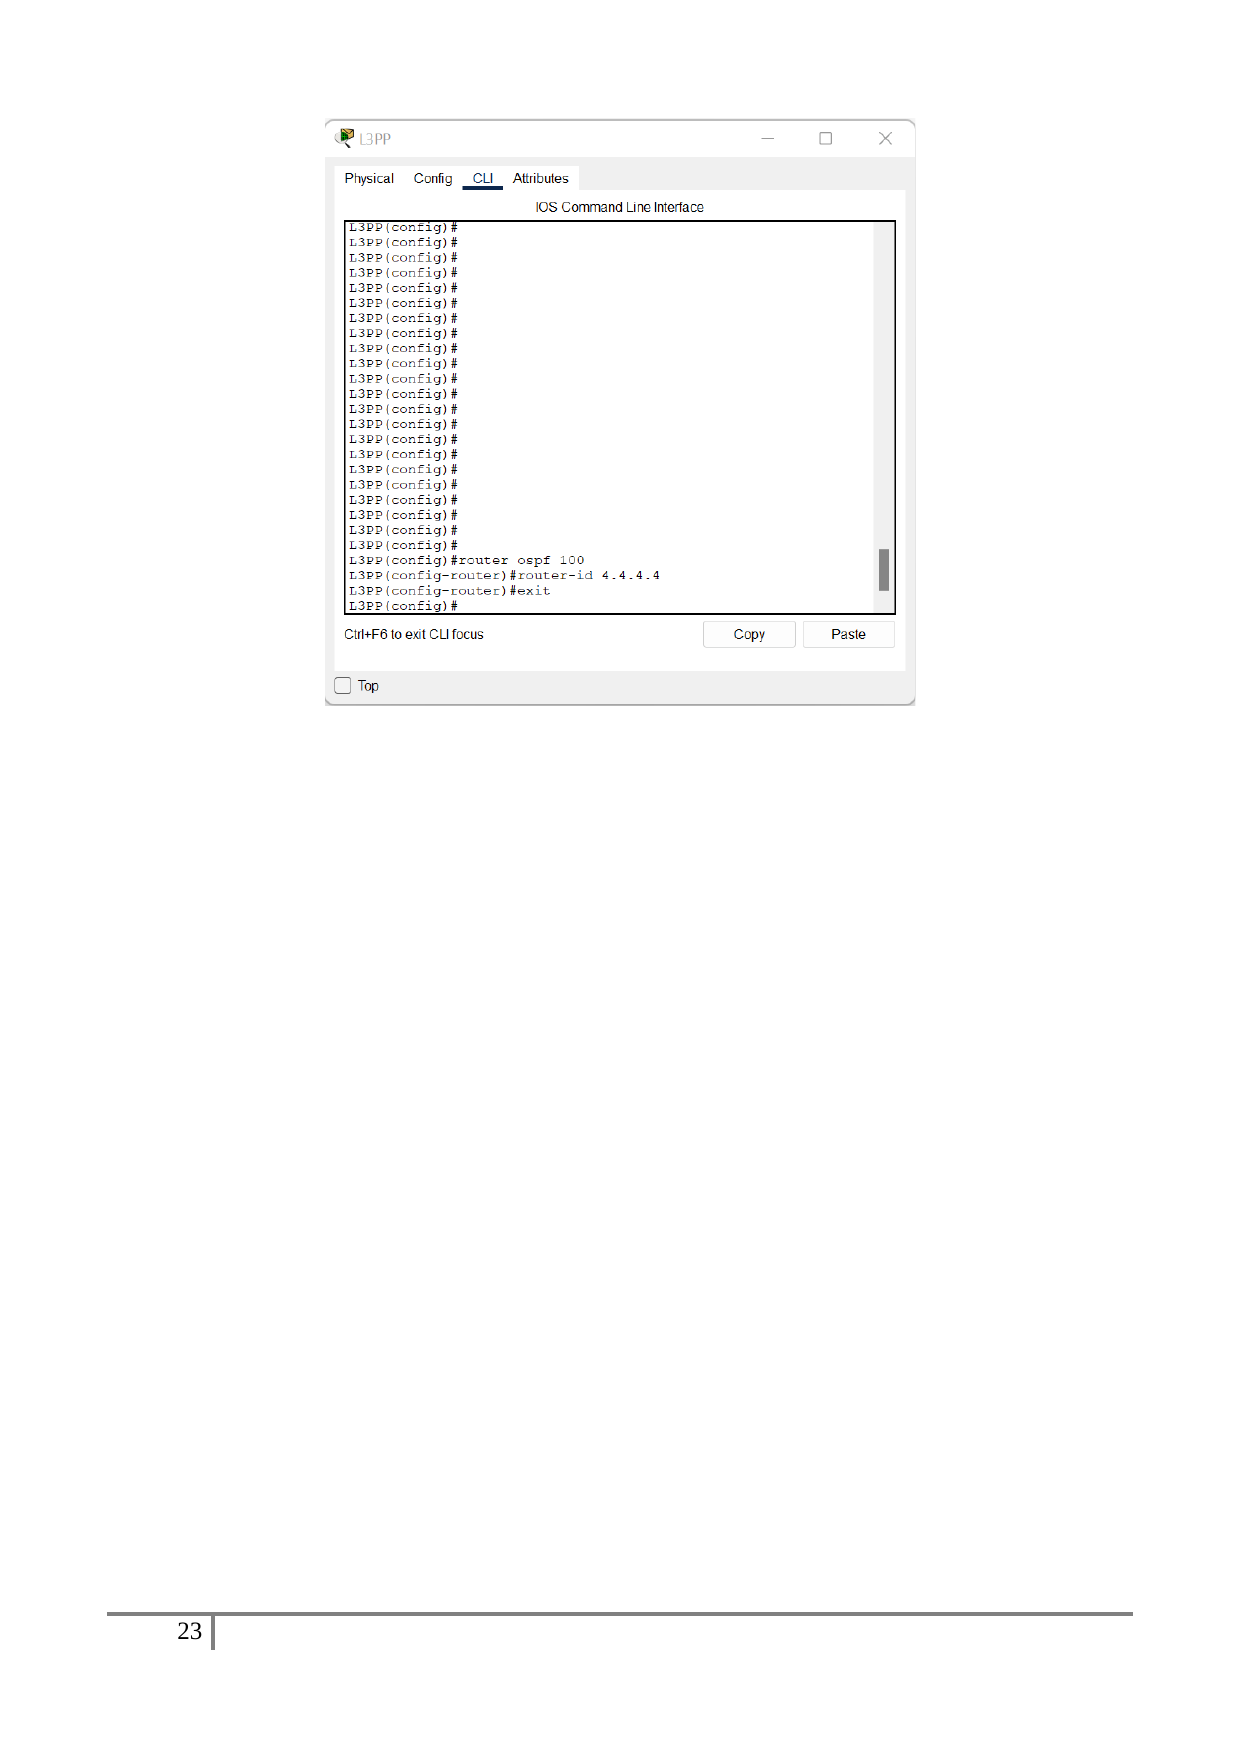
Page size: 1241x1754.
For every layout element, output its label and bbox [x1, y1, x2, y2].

picture [325, 118, 916, 706]
